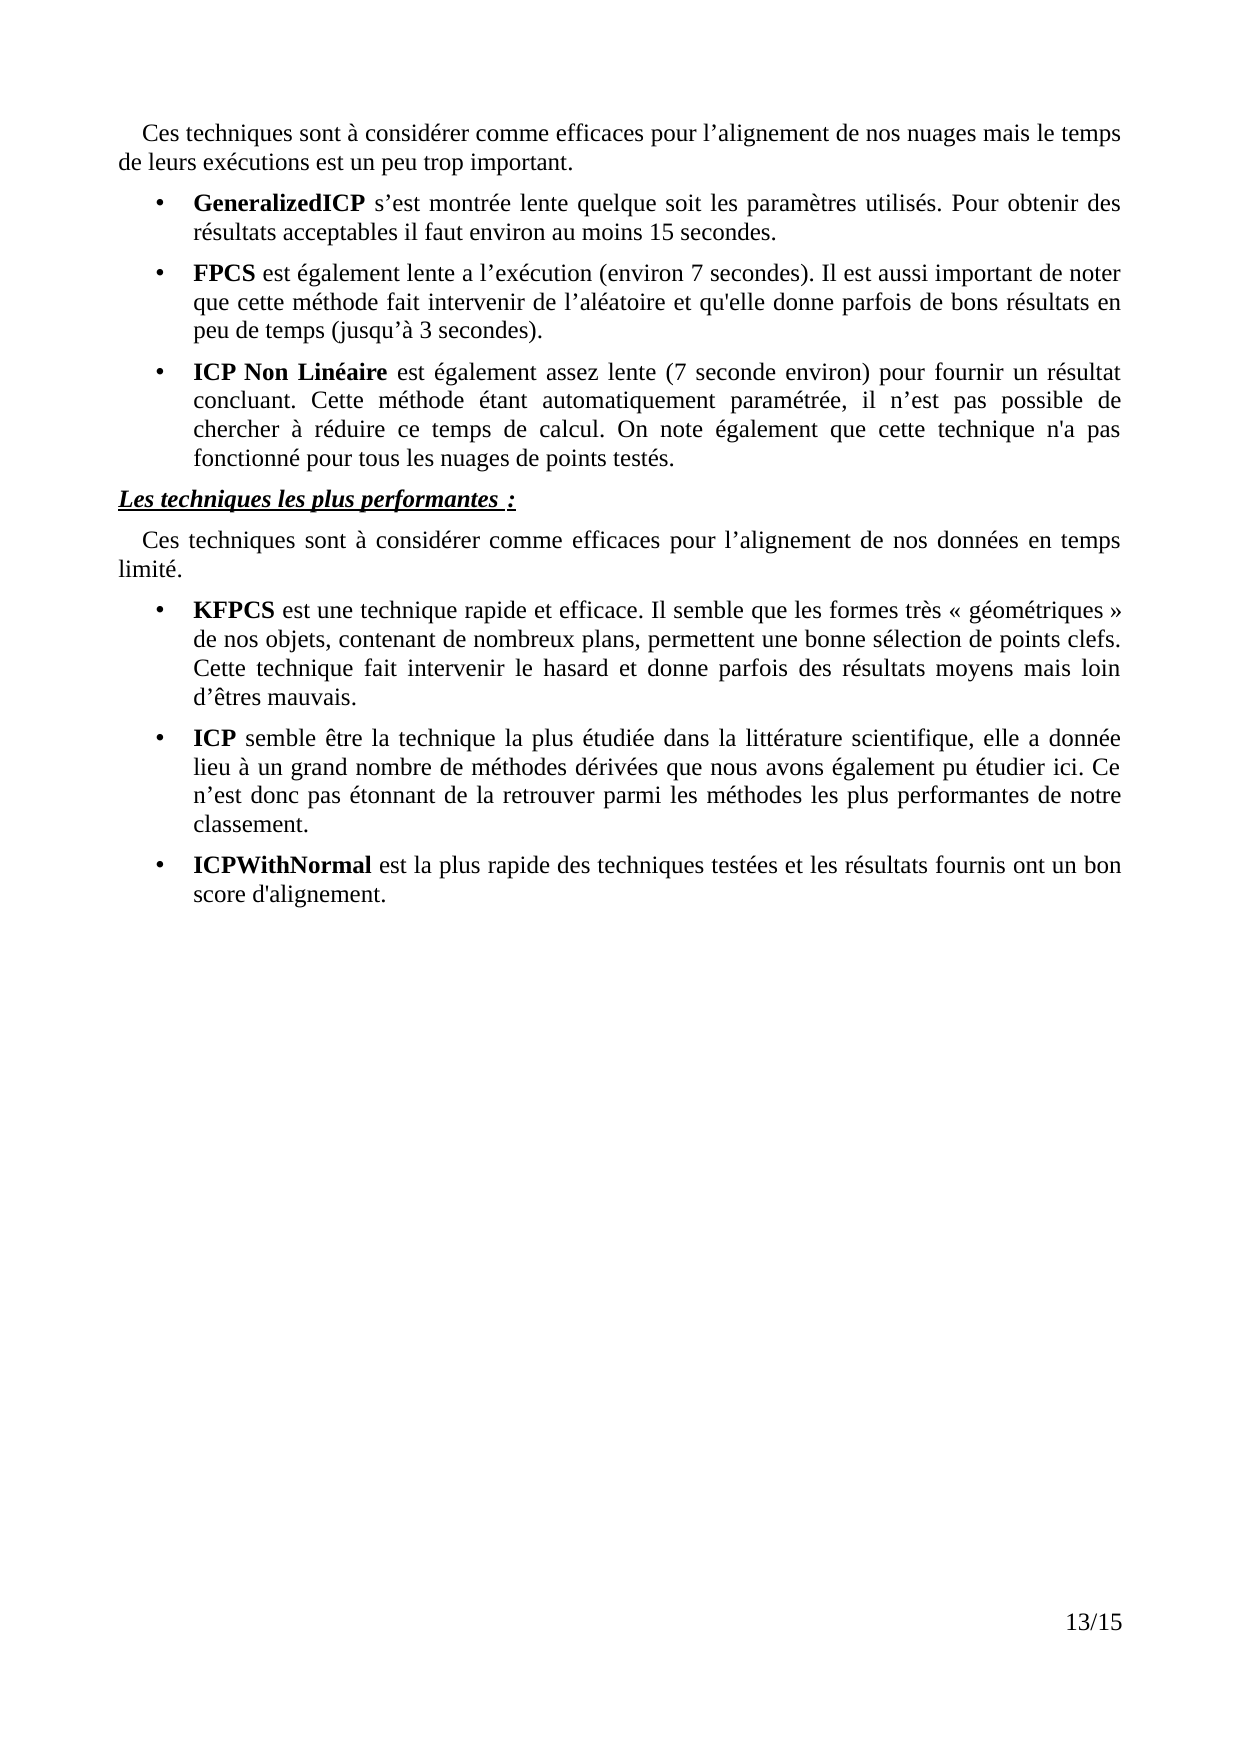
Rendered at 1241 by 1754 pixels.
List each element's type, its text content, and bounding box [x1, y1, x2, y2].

list FPCS est également lente a l’exécution (environ 7 secondes). Il est aussi important de noter que cette méthode fait intervenir de l’aléatoire et qu'elle donne parfois de bons résultats en peu de temps (jusqu’à 3 secondes). [156, 258, 1122, 344]
list ICP semble être la technique la plus étudiée dans la littérature scientifique, elle a donnée lieu à un grand nombre de méthodes dérivées que nous avons également pu étudier ici. Ce n’est donc pas étonnant de la retrouver parmi les méthodes les plus performantes de notre classement. [156, 723, 1122, 838]
list ICP Non Linéaire est également assez lente (7 seconde environ) pour fournir un résultat concluant. Cette méthode étant automatiquement paramétrée, il n’est pas possible de chercher à réduire ce temps de calcul. On note également que cette technique n'a pas fonctionné pour tous les nuages de points testés. [156, 357, 1122, 472]
list ICPWithNormal est la plus rapide des techniques testées et les résultats fournis ont un bon score d'alignement. [156, 851, 1122, 908]
text Ces techniques sont à considérer comme efficaces pour l’alignement de nos nuages mais le temps de leurs exécutions est un peu trop important. [118, 118, 1122, 176]
text Ces techniques sont à considérer comme efficaces pour l’alignement de nos données en temps limité. [118, 526, 1122, 583]
list KFPCS est une technique rapide et efficace. Il semble que les formes très « géométriques » de nos objets, contenant de nombreux plans, permettent une bonne sélection de points clefs. Cette technique fait intervenir le hasard et donne parfois des résultats moyens mais loin d’êtres mauvais. [156, 596, 1122, 711]
list GeneralizedICP s’est montrée lente quelque soit les paramètres utilisés. Pour obtenir des résultats acceptables il faut environ au moins 15 secondes. [156, 188, 1122, 246]
text Les techniques les plus performantes : [118, 484, 1122, 513]
